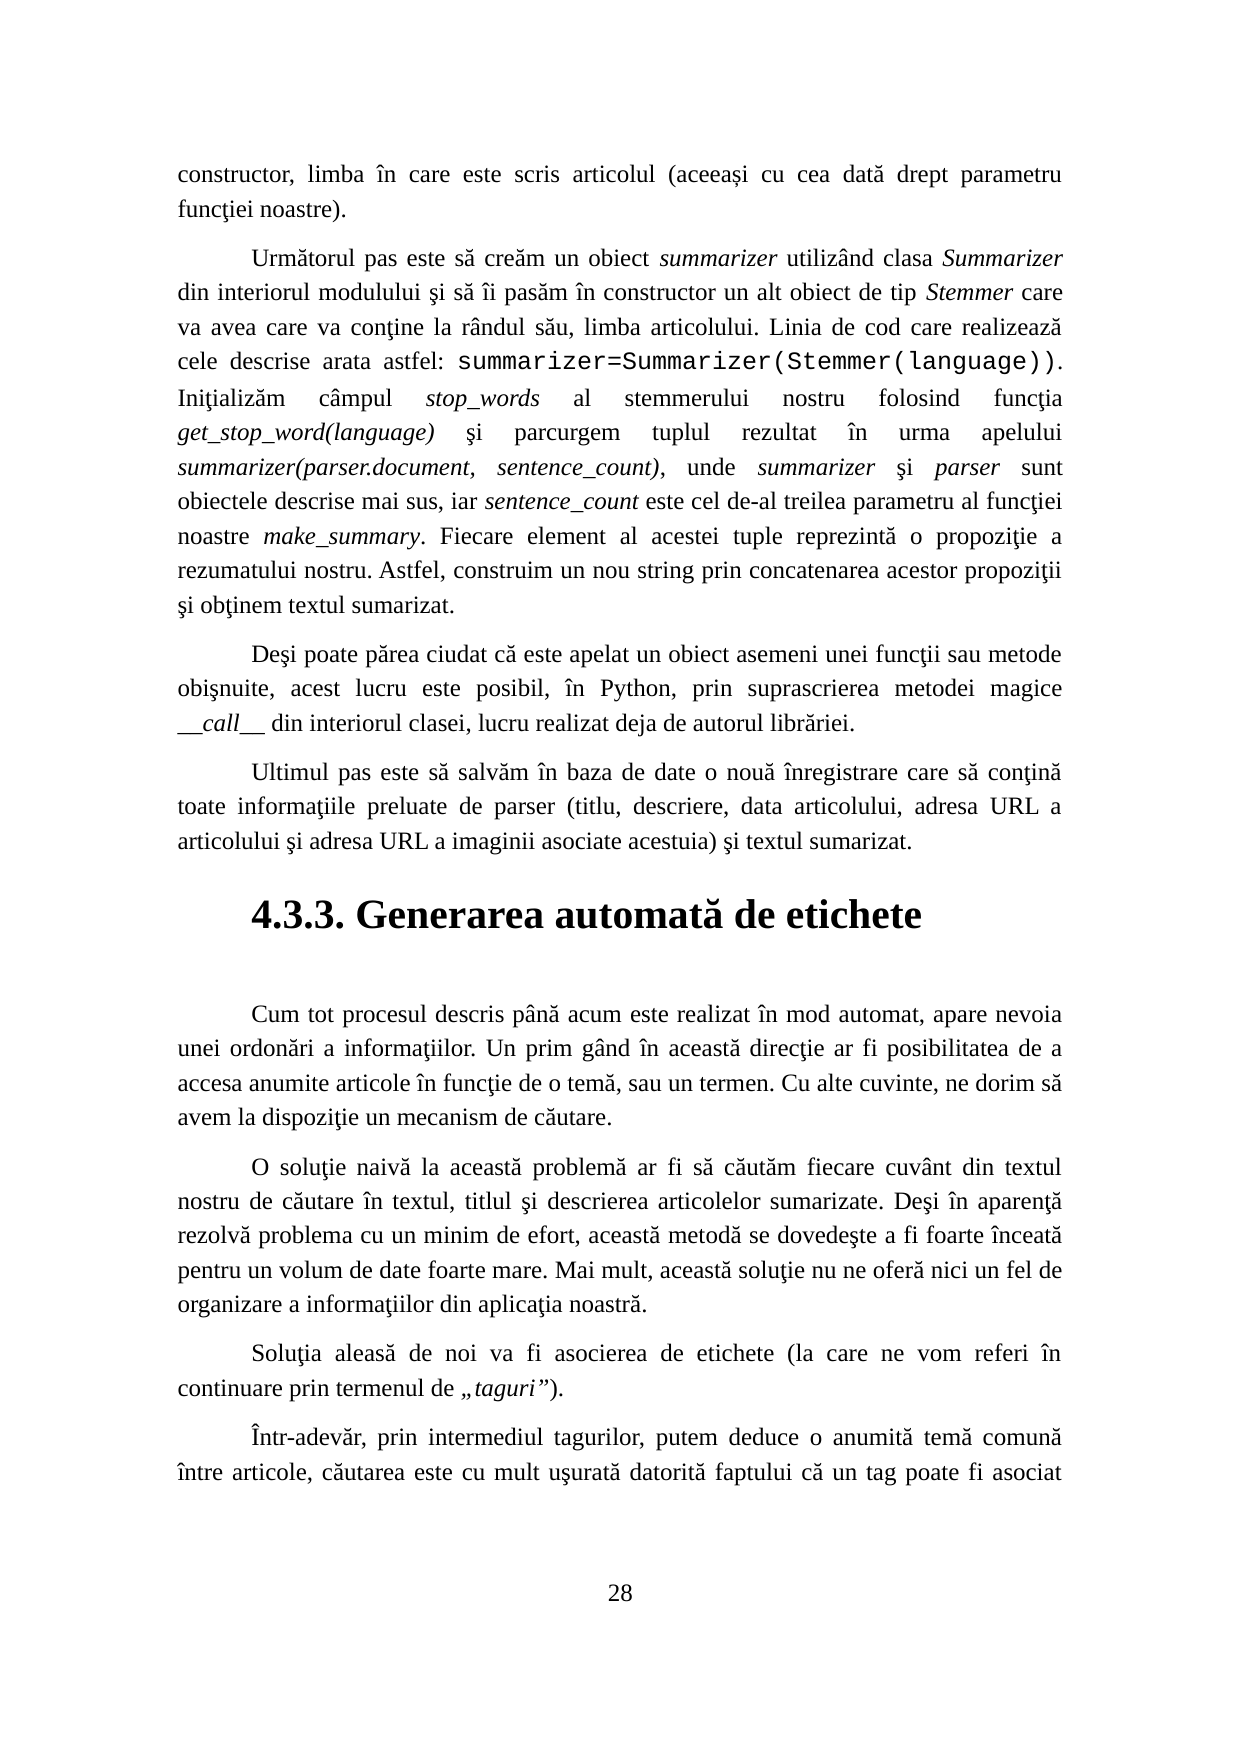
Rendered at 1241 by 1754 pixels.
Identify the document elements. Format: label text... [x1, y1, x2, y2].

text Deşi poate părea ciudat că este apelat un obiect asemeni unei funcţii sau metode obişnuite, acest lucru este posibil, în Python, prin suprascrierea metodei magice __call__ din interiorul clasei, lucru realizat deja de autorul librăriei. [177, 639, 1063, 737]
text constructor, limba în care este scris articolul (aceeași cu cea dată drept parametru funcţiei noastre). [177, 159, 1063, 223]
text O soluţie naivă la această problemă ar fi să căutăm fiecare cuvânt din textul nostru de căutare în textul, titlul şi descrierea articolelor sumarizate. Deşi în aparenţă rezolvă problema cu un minim de efort, această metodă se dovedeşte a fi foarte înceată pentru un volum de date foarte mare. Mai mult, această soluţie nu ne oferă nici un fel de organizare a informaţiilor din aplicaţia noastră. [177, 1152, 1063, 1318]
text Ultimul pas este să salvăm în baza de date o nouă înregistrare care să conţină toate informaţiile preluate de parser (titlu, descriere, data articolului, adresa URL a articolului şi adresa URL a imaginii asociate acestuia) şi textul sumarizat. [177, 757, 1063, 855]
text Soluţia aleasă de noi va fi asocierea de etichete (la care ne vom referi în continuare prin termenul de „taguri”). [177, 1338, 1063, 1402]
text Următorul pas este să creăm un obiect summarizer utilizând clasa Summarizer din interiorul modulului şi să îi pasăm în constructor un alt obiect de tip Stemmer care va avea care va conţine la rândul său, limba articolului. Linia de cod care realizează cele descrise arata astfel: summarizer=Summarizer(Stemmer(language)). Iniţializăm câmpul stop_words al stemmerului nostru folosind funcţia get_stop_word(language) şi parcurgem tuplul rezultat în urma apelului summarizer(parser.document, sentence_count), unde summarizer şi parser sunt obiectele descrise mai sus, iar sentence_count este cel de-al treilea parametru al funcţiei noastre make_summary. Fiecare element al acestei tuple reprezintă o propoziţie a rezumatului nostru. Astfel, construim un nou string prin concatenarea acestor propoziţii şi obţinem textul sumarizat. [177, 243, 1063, 619]
text Într-adevăr, prin intermediul tagurilor, putem deduce o anumită temă comună între articole, căutarea este cu mult uşurată datorită faptului că un tag poate fi asociat [177, 1422, 1063, 1485]
subtitle 4.3.3. Generarea automată de etichete [177, 889, 1063, 937]
text Cum tot procesul descris până acum este realizat în mod automat, apare nevoia unei ordonări a informaţiilor. Un prim gând în această direcţie ar fi posibilitatea de a accesa anumite articole în funcţie de o temă, sau un termen. Cu alte cuvinte, ne dorim să avem la dispoziţie un mecanism de căutare. [177, 999, 1063, 1131]
